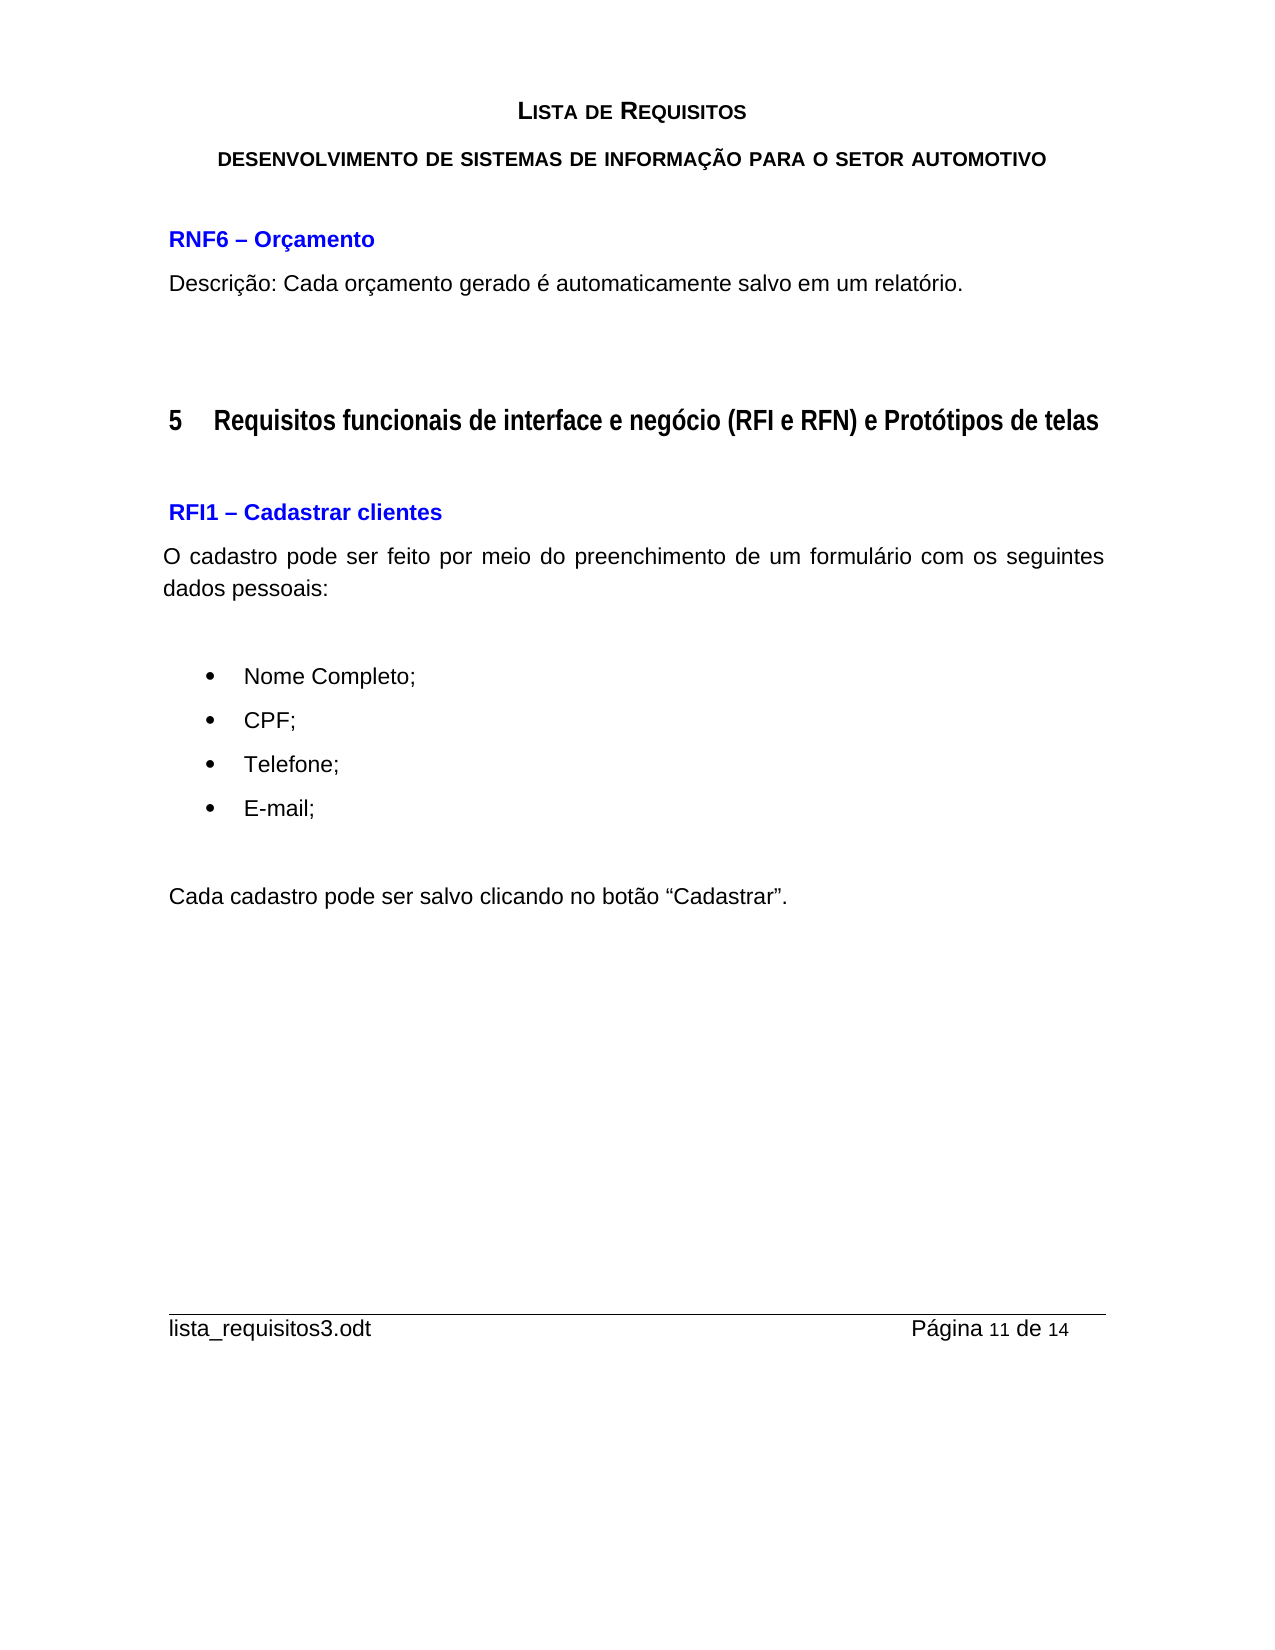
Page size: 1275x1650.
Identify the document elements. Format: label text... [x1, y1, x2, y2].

list Telefone; [206, 751, 1106, 777]
text Descrição: Cada orçamento gerado é automaticamente salvo em um relatório. [169, 270, 1106, 297]
list CPF; [206, 707, 1106, 733]
subtitle RNF6 – Orçamento [169, 226, 1106, 253]
text Cada cadastro pode ser salvo clicando no botão “Cadastrar”. [169, 883, 1106, 910]
list E-mail; [206, 795, 1106, 822]
subtitle RFI1 – Cadastrar clientes [169, 499, 1106, 526]
list Nome Completo; [206, 663, 1106, 689]
subtitle O cadastro pode ser feito por meio do preenchimento de um formulário com os seguintes dados pessoais: [92, 543, 1106, 601]
subtitle Requisitos funcionais de interface e negócio (RFI e RFN) e Protótipos de telas [169, 403, 1106, 436]
